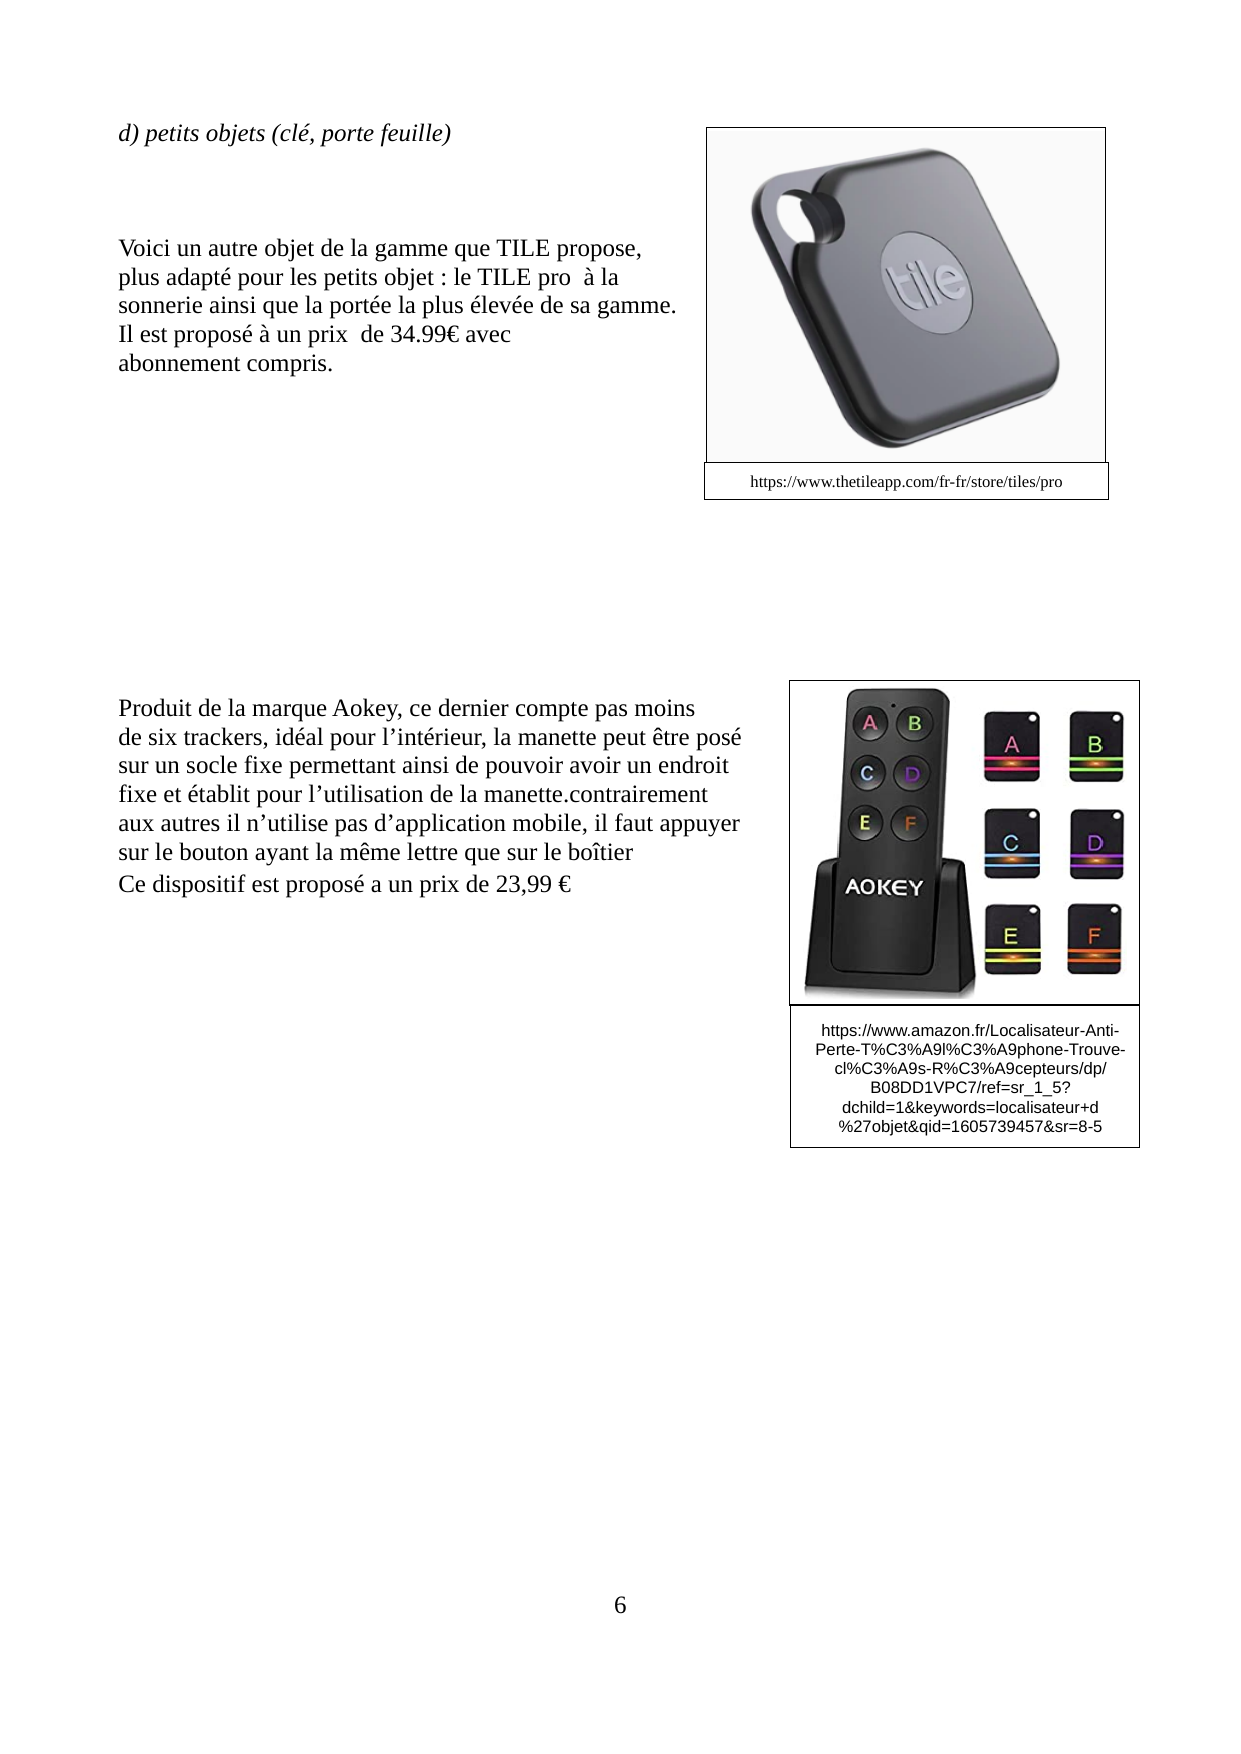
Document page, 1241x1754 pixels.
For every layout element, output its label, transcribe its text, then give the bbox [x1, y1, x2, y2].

text abonnement compris. [118, 348, 706, 377]
text sur un socle fixe permettant ainsi de pouvoir avoir un endroit [118, 751, 789, 779]
text sonnerie ainsi que la portée la plus élevée de sa gamme. [118, 291, 706, 319]
text plus adapté pour les petits objet : le TILE pro à la [118, 262, 706, 291]
picture [707, 131, 1105, 462]
text 6 [118, 1590, 1122, 1618]
picture [801, 685, 1139, 999]
text de six trackers, idéal pour l’intérieur, la manette peut être posé [118, 722, 789, 751]
text fixe et établit pour l’utilisation de la manette.contrairement [118, 779, 789, 808]
text d) petits objets (clé, porte feuille) [118, 118, 1122, 147]
text Il est proposé à un prix de 34.99€ avec [118, 319, 706, 348]
text Produit de la marque Aokey, ce dernier compte pas moins [118, 693, 789, 722]
text [1106, 348, 1122, 377]
text Ce dispositif est proposé a un prix de 23,99 € [118, 866, 789, 900]
text sur le bouton ayant la même lettre que sur le boîtier [118, 837, 789, 866]
text Voici un autre objet de la gamme que TILE propose, [118, 233, 706, 262]
text aux autres il n’utilise pas d’application mobile, il faut appuyer [118, 808, 789, 837]
